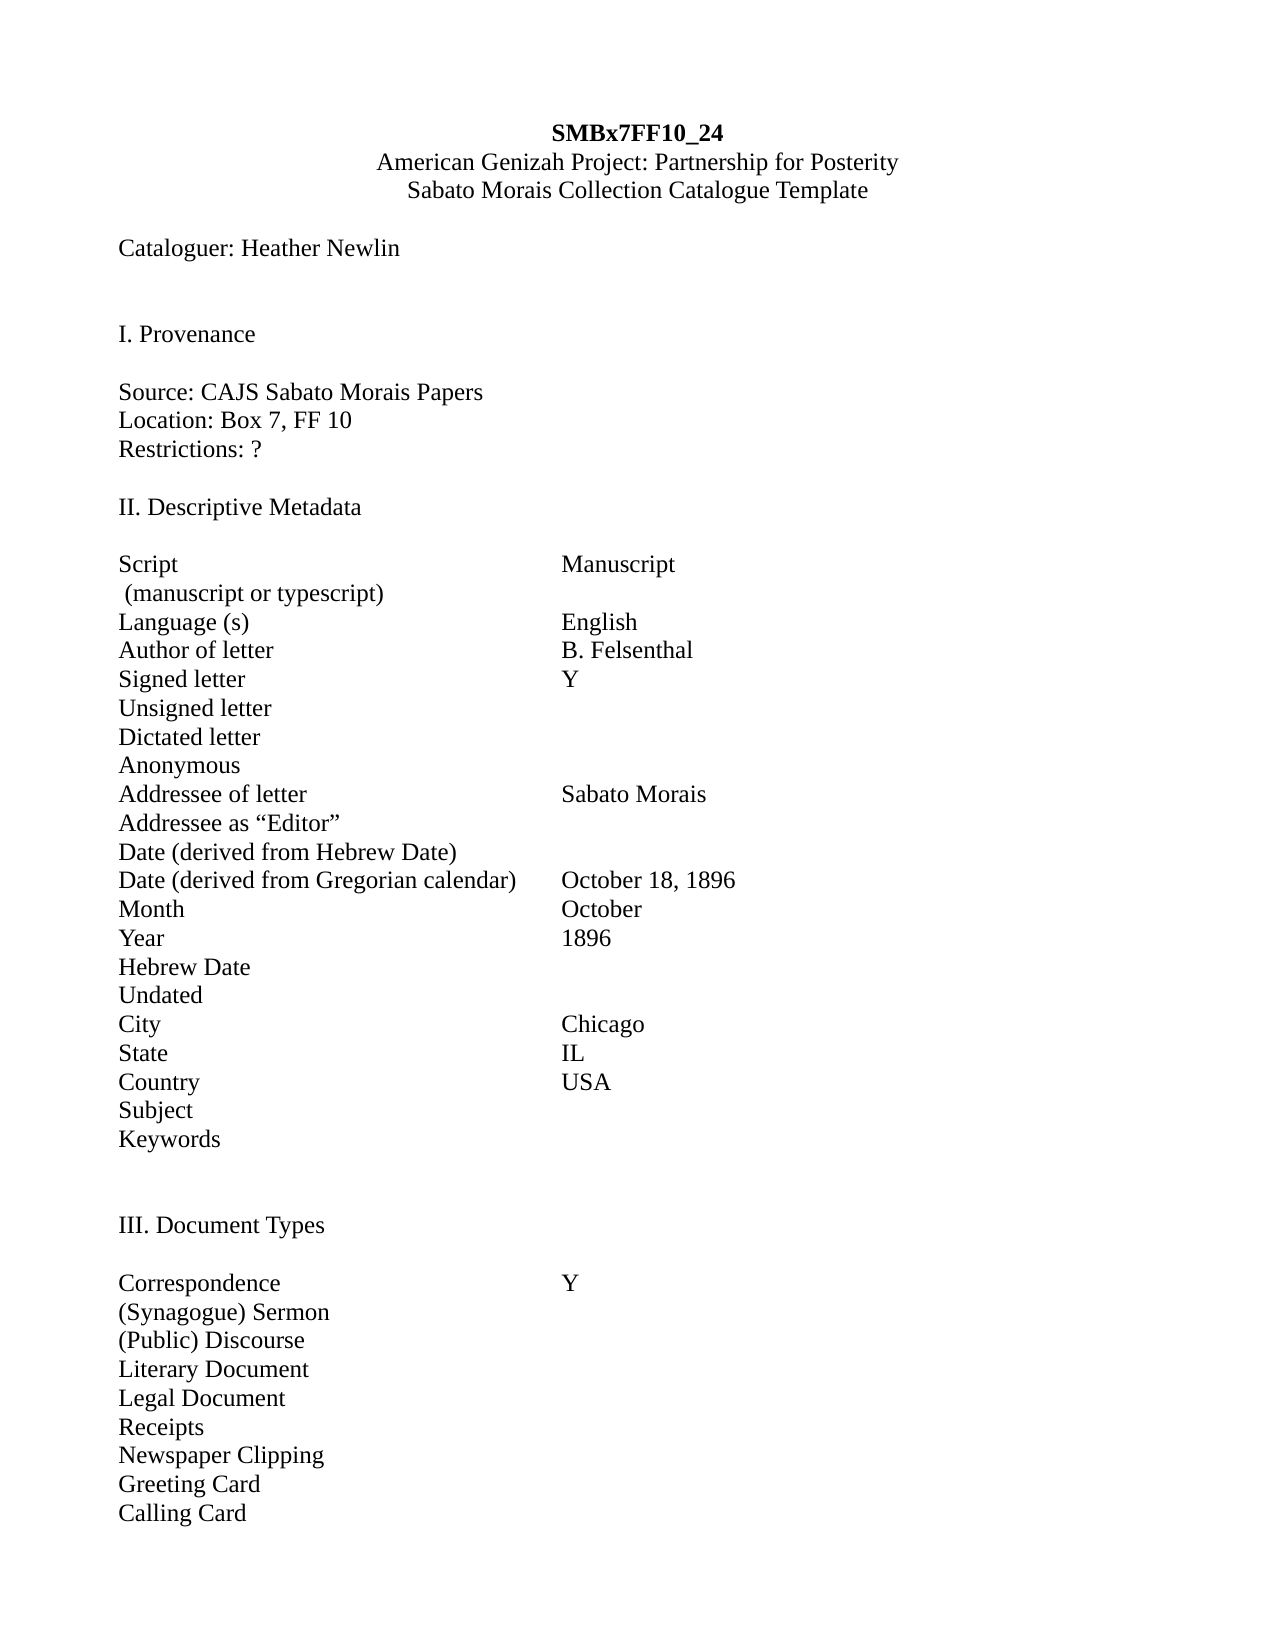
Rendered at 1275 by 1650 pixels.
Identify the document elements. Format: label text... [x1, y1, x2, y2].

text Undated [118, 981, 1157, 1009]
text (manuscript or typescript) [118, 578, 1157, 607]
text (Synagogue) Sermon [118, 1297, 1157, 1326]
text Source: CAJS Sabato Morais Papers [118, 377, 1157, 406]
text Author of letter B. Felsenthal [118, 636, 1157, 664]
text Correspondence Y [118, 1268, 1157, 1297]
text Script Manuscript [118, 549, 1157, 578]
text III. Document Types [118, 1211, 1157, 1239]
text II. Descriptive Metadata [118, 492, 1157, 521]
text Location: Box 7, FF 10 [118, 406, 1157, 434]
text Subject [118, 1096, 1157, 1124]
text Date (derived from Gregorian calendar) October 18, 1896 [118, 866, 1157, 894]
text Restrictions: ? [118, 434, 1157, 463]
text Year 1896 [118, 923, 1157, 952]
text Legal Document [118, 1383, 1157, 1412]
text Addressee as “Editor” [118, 808, 1157, 837]
text Dictated letter [118, 722, 1157, 751]
text SMBx7FF10_24 [118, 118, 1157, 147]
text I. Provenance [118, 319, 1157, 348]
text Country USA [118, 1067, 1157, 1096]
text Literary Document [118, 1354, 1157, 1383]
text Language (s) English [118, 607, 1157, 636]
text Keywords [118, 1124, 1157, 1153]
text Signed letter Y [118, 664, 1157, 693]
text Receipts [118, 1412, 1157, 1441]
text Date (derived from Hebrew Date) [118, 837, 1157, 866]
text State IL [118, 1038, 1157, 1067]
text Sabato Morais Collection Catalogue Template [118, 176, 1157, 204]
text Cataloguer: Heather Newlin [118, 233, 1157, 262]
text City Chicago [118, 1009, 1157, 1038]
text Month October [118, 894, 1157, 923]
text Greeting Card [118, 1469, 1157, 1498]
text Hebrew Date [118, 952, 1157, 981]
text Newspaper Clipping [118, 1441, 1157, 1469]
text Calling Card [118, 1498, 1157, 1527]
text Anonymous [118, 751, 1157, 779]
text Unsigned letter [118, 693, 1157, 722]
text Addressee of letter Sabato Morais [118, 779, 1157, 808]
text (Public) Discourse [118, 1326, 1157, 1354]
text American Genizah Project: Partnership for Posterity [118, 147, 1157, 176]
